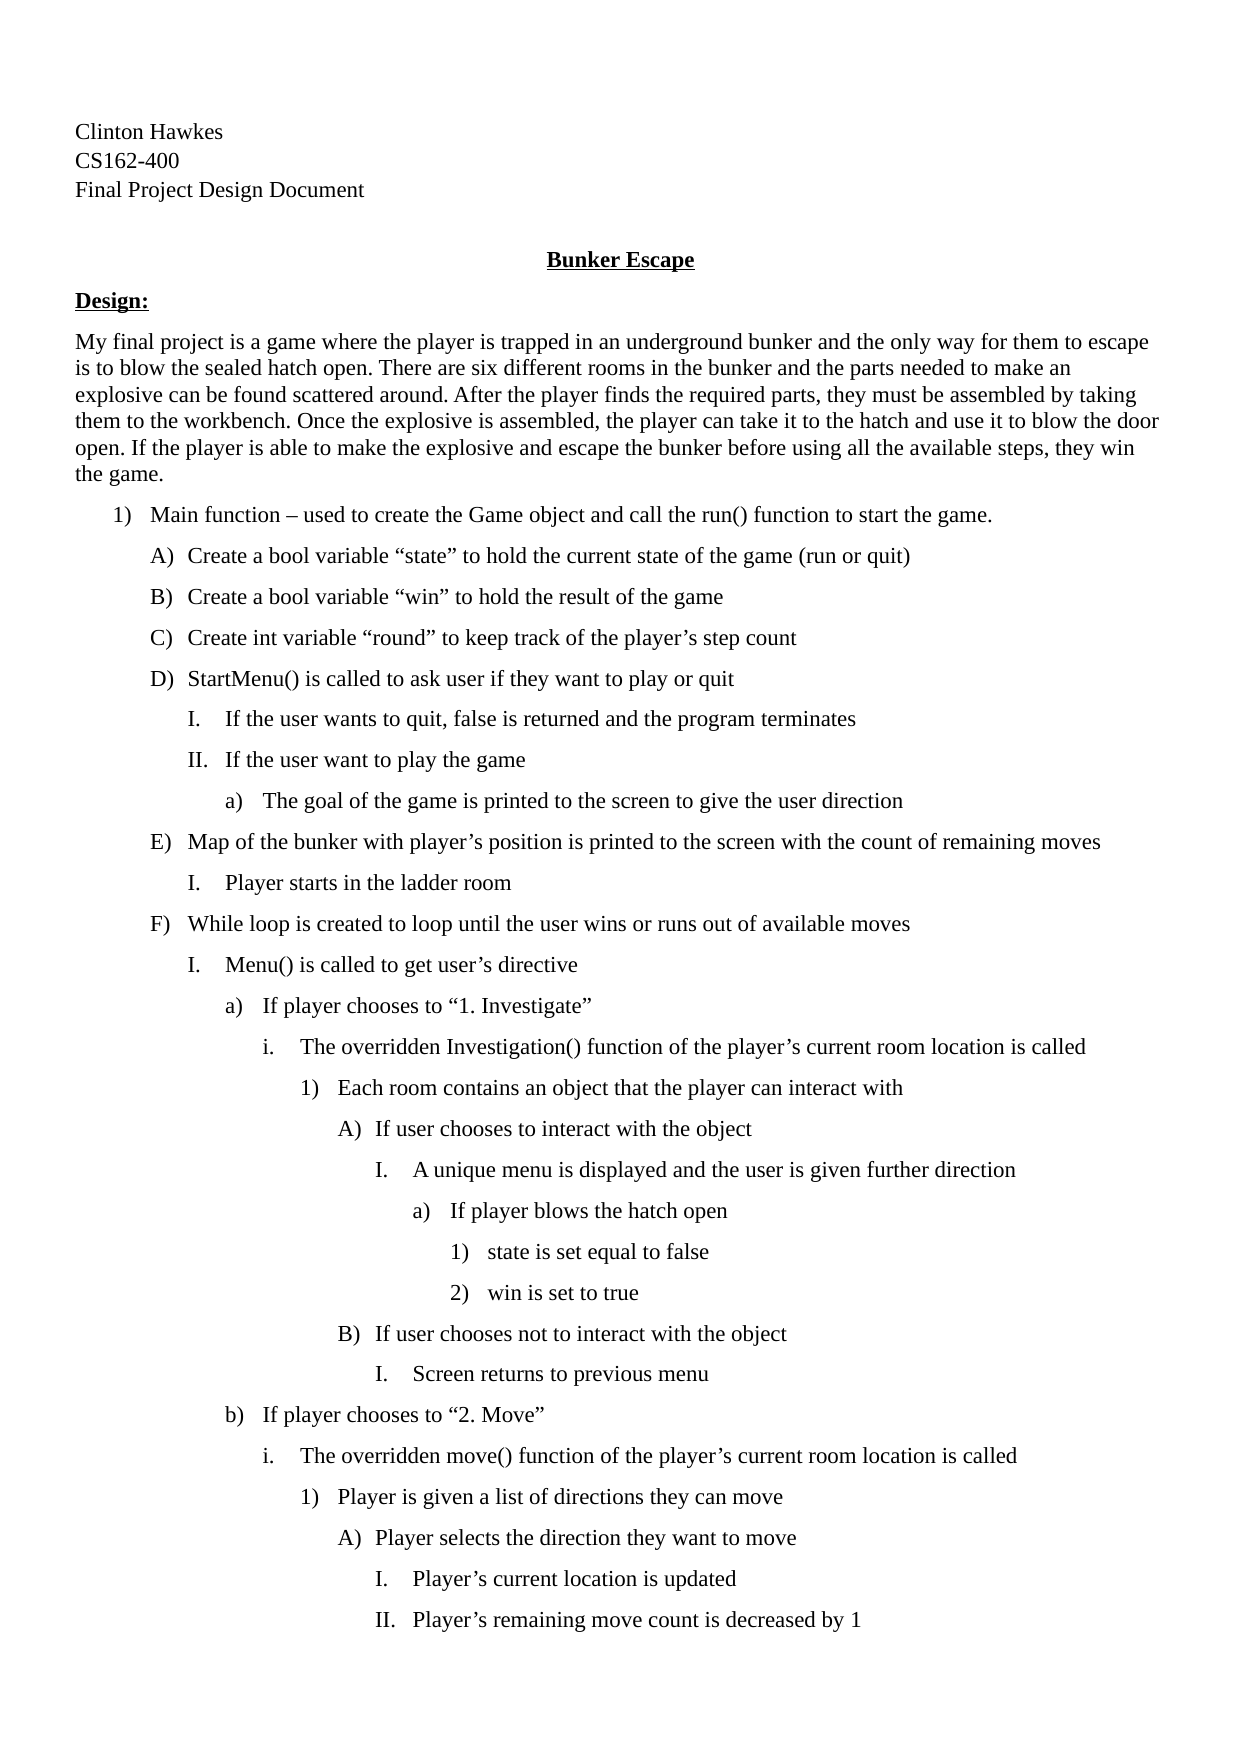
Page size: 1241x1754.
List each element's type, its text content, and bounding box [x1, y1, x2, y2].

list If user chooses not to interact with the object [337, 1319, 1166, 1346]
text Design: [75, 287, 1166, 313]
list If player chooses to “1. Investigate” [225, 992, 1166, 1018]
text CS162-400 [75, 147, 1166, 173]
list If the user want to play the game [187, 746, 1166, 773]
text Clinton Hawkes [75, 118, 1166, 144]
list Player selects the direction they want to move [337, 1524, 1166, 1551]
list win is set to true [450, 1279, 1166, 1305]
list The overridden Investigation() function of the player’s current room location is called [262, 1033, 1166, 1059]
list Main function – used to create the Game object and call the run() function to start the game. [112, 501, 1166, 527]
list Player’s remaining move count is decreased by 1 [375, 1606, 1166, 1632]
list Create a bool variable “state” to hold the current state of the game (run or quit) [150, 542, 1166, 568]
list Player is given a list of directions they can move [300, 1483, 1166, 1510]
list A unique menu is displayed and the user is given further direction [375, 1156, 1166, 1182]
list Map of the bunker with player’s position is printed to the screen with the count of remaining moves [150, 828, 1166, 855]
list The overridden move() function of the player’s current room location is called [262, 1442, 1166, 1469]
list Create int variable “round” to keep track of the player’s step count [150, 624, 1166, 650]
list state is set equal to false [450, 1238, 1166, 1264]
list The goal of the game is printed to the screen to give the user direction [225, 787, 1166, 814]
list Player’s current location is updated [375, 1565, 1166, 1592]
list If player blows the hatch open [412, 1197, 1166, 1223]
list Player starts in the ladder room [187, 869, 1166, 896]
list StartMenu() is called to ask user if they want to play or quit [150, 664, 1166, 691]
list Each room contains an object that the player can interact with [300, 1074, 1166, 1100]
text Final Project Design Document [75, 176, 1166, 203]
text My final project is a game where the player is trapped in an underground bunker and the only way for them to escape is to blow the sealed hatch open. There are six different rooms in the bunker and the parts needed to make an explosive can be found scattered around. After the player finds the required parts, they must be assembled by taking them to the workbench. Once the explosive is assembled, the player can take it to the hatch and use it to blow the door open. If the player is able to make the explosive and escape the bunker before using all the available steps, they win the game. [75, 328, 1166, 486]
list While loop is created to loop until the user wins or runs out of available moves [150, 910, 1166, 937]
list If user chooses to interact with the object [337, 1115, 1166, 1141]
list Create a bool variable “win” to hold the result of the game [150, 583, 1166, 609]
list Menu() is called to get user’s directive [187, 951, 1166, 977]
text Bunker Escape [75, 246, 1166, 273]
list If the user wants to quit, false is returned and the program terminates [187, 706, 1166, 732]
list Screen returns to previous menu [375, 1361, 1166, 1387]
list If player chooses to “2. Move” [225, 1401, 1166, 1428]
